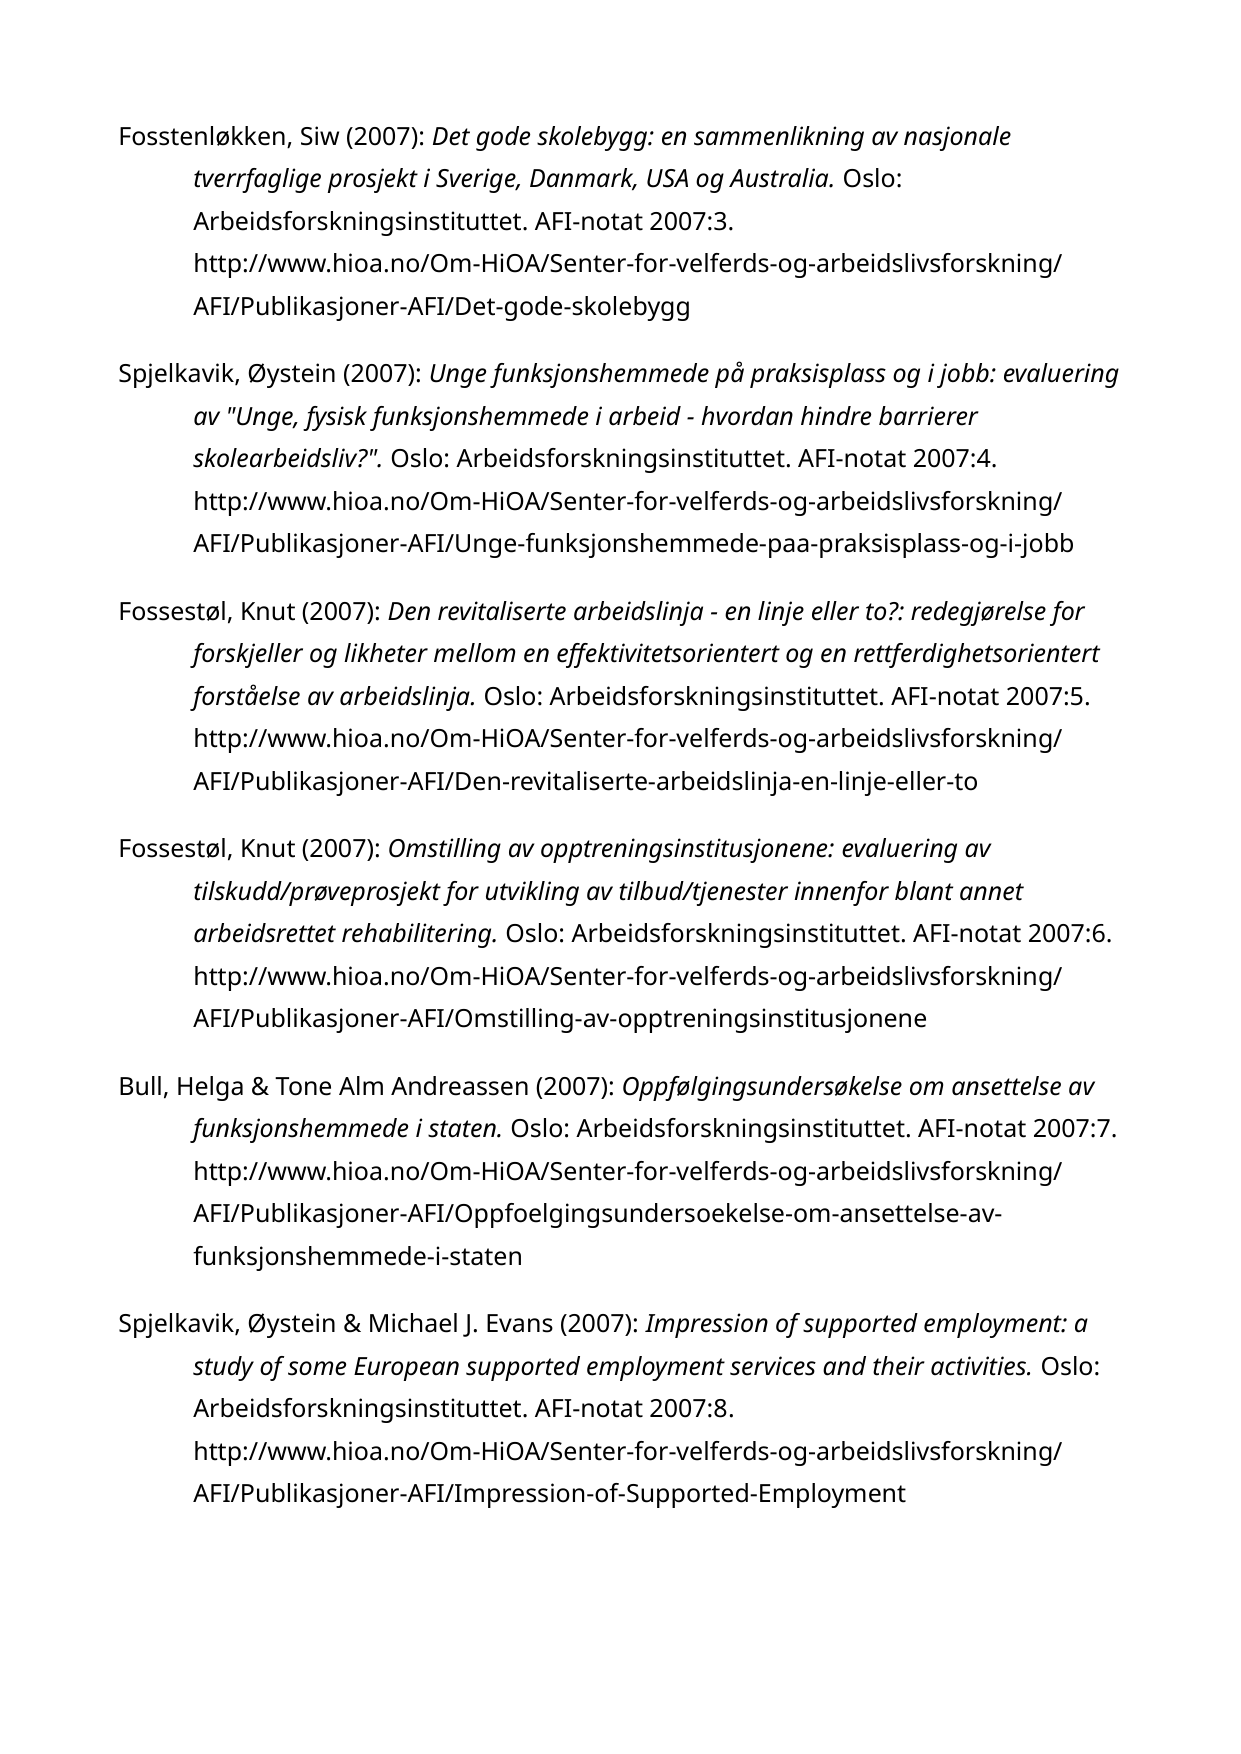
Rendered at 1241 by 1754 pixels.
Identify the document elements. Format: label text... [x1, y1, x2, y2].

list Spjelkavik, Øystein & Michael J. Evans (2007): Impression of supported employment: a study of some European supported employment services and their activities. Oslo: Arbeidsforskningsinstituttet. AFI-notat 2007:8. http://www.hioa.no/Om-HiOA/Senter-for-velferds-og-arbeidslivsforskning/AFI/Publikasjoner-AFI/Impression-of-Supported-Employment [118, 1306, 1122, 1510]
list Fosstenløkken, Siw (2007): Det gode skolebygg: en sammenlikning av nasjonale tverrfaglige prosjekt i Sverige, Danmark, USA og Australia. Oslo: Arbeidsforskningsinstituttet. AFI-notat 2007:3. http://www.hioa.no/Om-HiOA/Senter-for-velferds-og-arbeidslivsforskning/AFI/Publikasjoner-AFI/Det-gode-skolebygg [118, 118, 1122, 322]
list Fossestøl, Knut (2007): Omstilling av opptreningsinstitusjonene: evaluering av tilskudd/prøveprosjekt for utvikling av tilbud/tjenester innenfor blant annet arbeidsrettet rehabilitering. Oslo: Arbeidsforskningsinstituttet. AFI-notat 2007:6. http://www.hioa.no/Om-HiOA/Senter-for-velferds-og-arbeidslivsforskning/AFI/Publikasjoner-AFI/Omstilling-av-opptreningsinstitusjonene [118, 831, 1122, 1035]
list Fossestøl, Knut (2007): Den revitaliserte arbeidslinja - en linje eller to?: redegjørelse for forskjeller og likheter mellom en effektivitetsorientert og en rettferdighetsorientert forståelse av arbeidslinja. Oslo: Arbeidsforskningsinstituttet. AFI-notat 2007:5. http://www.hioa.no/Om-HiOA/Senter-for-velferds-og-arbeidslivsforskning/AFI/Publikasjoner-AFI/Den-revitaliserte-arbeidslinja-en-linje-eller-to [118, 593, 1122, 797]
list Bull, Helga & Tone Alm Andreassen (2007): Oppfølgingsundersøkelse om ansettelse av funksjonshemmede i staten. Oslo: Arbeidsforskningsinstituttet. AFI-notat 2007:7. http://www.hioa.no/Om-HiOA/Senter-for-velferds-og-arbeidslivsforskning/AFI/Publikasjoner-AFI/Oppfoelgingsundersoekelse-om-ansettelse-av-funksjonshemmede-i-staten [118, 1068, 1122, 1272]
list Spjelkavik, Øystein (2007): Unge funksjonshemmede på praksisplass og i jobb: evaluering av "Unge, fysisk funksjonshemmede i arbeid - hvordan hindre barrierer skolearbeidsliv?". Oslo: Arbeidsforskningsinstituttet. AFI-notat 2007:4. http://www.hioa.no/Om-HiOA/Senter-for-velferds-og-arbeidslivsforskning/AFI/Publikasjoner-AFI/Unge-funksjonshemmede-paa-praksisplass-og-i-jobb [118, 356, 1122, 560]
